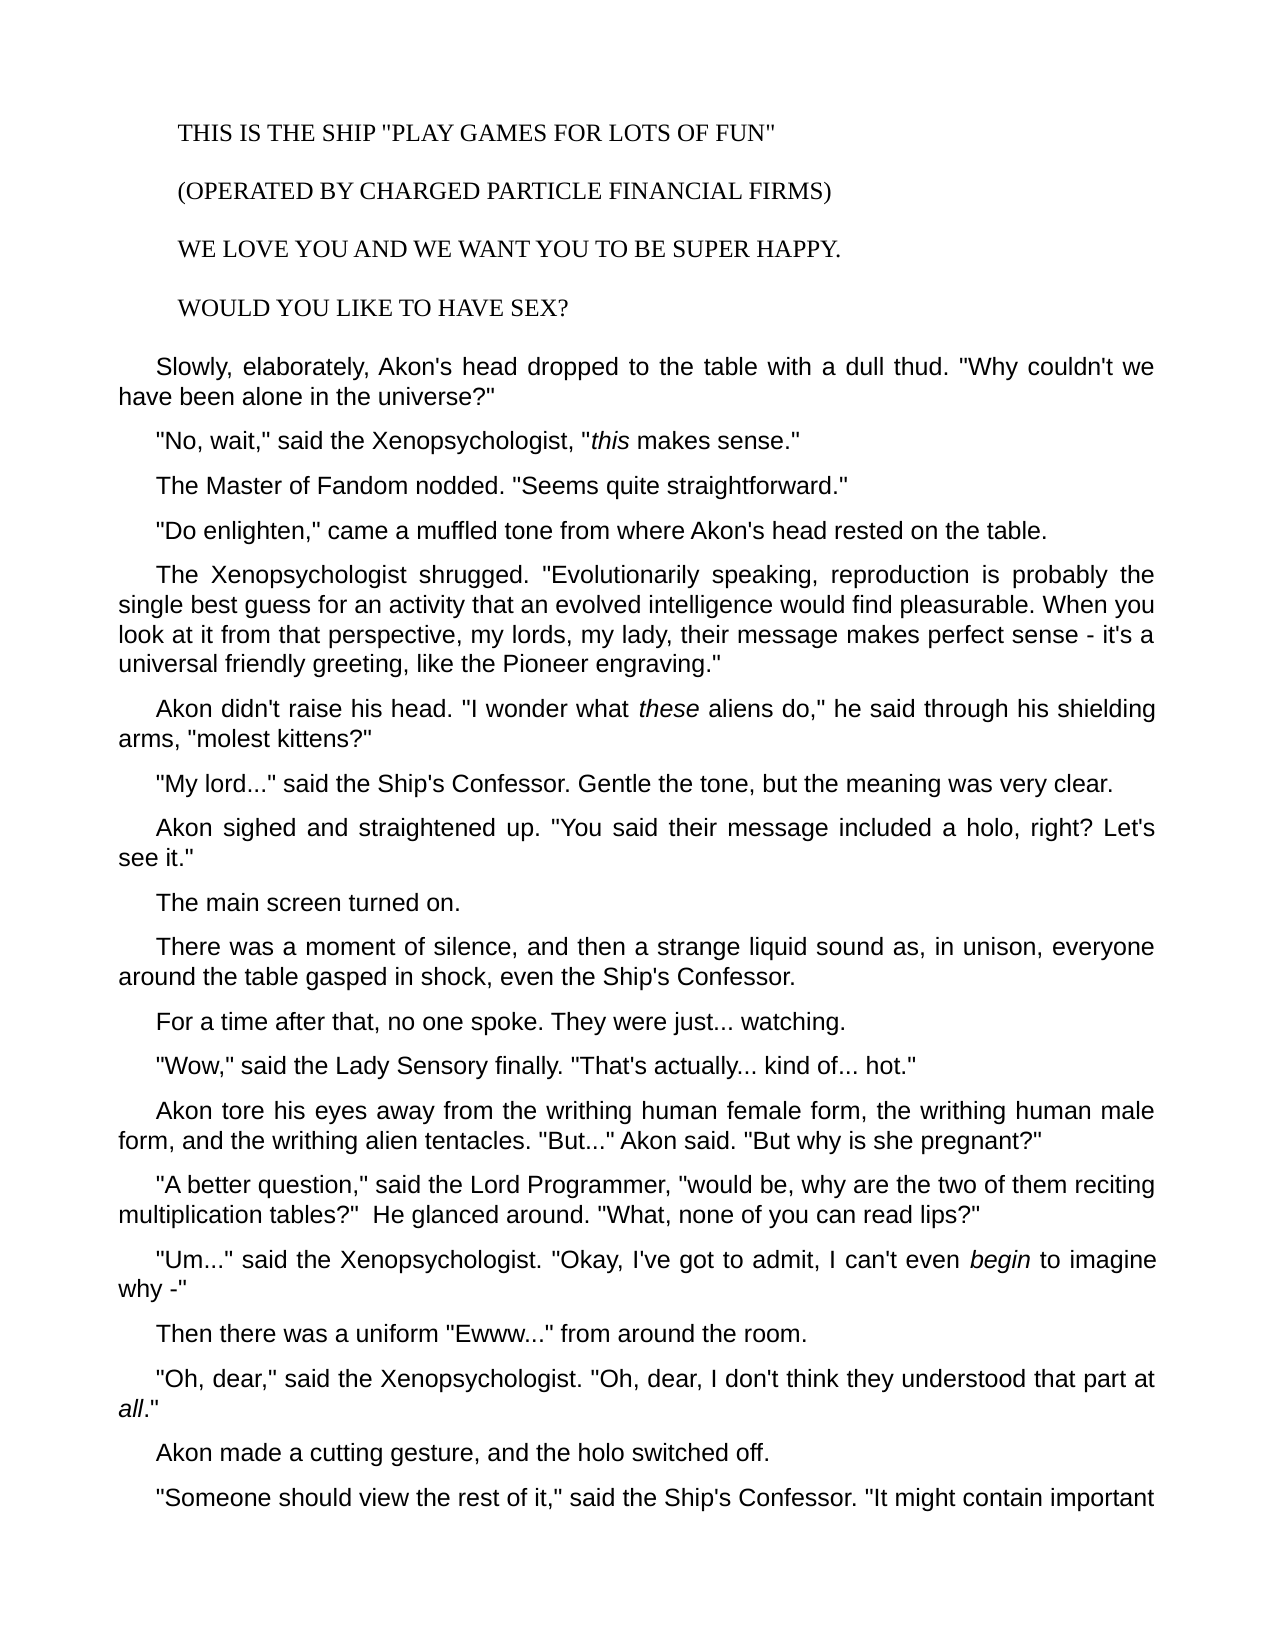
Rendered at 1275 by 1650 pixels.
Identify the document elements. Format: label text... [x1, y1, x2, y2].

text "Um..." said the Xenopsychologist. "Okay, I've got to admit, I can't even begin to imagine why -" [118, 1244, 1157, 1303]
text "Someone should view the rest of it," said the Ship's Confessor. "It might contain important [118, 1482, 1157, 1512]
text Akon didn't raise his head. "I wonder what these aliens do," he said through his shielding arms, "molest kittens?" [118, 693, 1157, 753]
text Akon tore his eyes away from the writhing human female form, the writhing human male form, and the writhing alien tentacles. "But..." Akon said. "But why is she pregnant?" [118, 1095, 1157, 1154]
text WE LOVE YOU AND WE WANT YOU TO BE SUPER HAPPY. [177, 234, 1098, 263]
text Slowly, elaborately, Akon's head dropped to the table with a dull thud. "Why couldn't we have been alone in the universe?" [118, 351, 1157, 410]
text The main screen turned on. [118, 887, 1157, 916]
text There was a moment of silence, and then a strange liquid sound as, in unison, everyone around the table gasped in shock, even the Ship's Confessor. [118, 931, 1157, 991]
text For a time after that, no one spoke. They were just... watching. [118, 1006, 1157, 1035]
text "No, wait," said the Xenopsychologist, "this makes sense." [118, 425, 1157, 455]
text "Wow," said the Lady Sensory finally. "That's actually... kind of... hot." [118, 1050, 1157, 1080]
text The Xenopsychologist shrugged. "Evolutionarily speaking, reproduction is probably the single best guess for an activity that an evolved intelligence would find pleasurable. When you look at it from that perspective, my lords, my lady, their message makes perfect sense - it's a universal friendly greeting, like the Pioneer engraving." [118, 559, 1157, 678]
text (OPERATED BY CHARGED PARTICLE FINANCIAL FIRMS) [177, 176, 1098, 205]
text "A better question," said the Lord Programmer, "would be, why are the two of them reciting multiplication tables?" He glanced around. "What, none of you can read lips?" [118, 1169, 1157, 1229]
text Akon sighed and straightened up. "You said their message included a holo, right? Let's see it." [118, 812, 1157, 872]
text "Do enlighten," came a muffled tone from where Akon's head rested on the table. [118, 515, 1157, 544]
text "My lord..." said the Ship's Confessor. Gentle the tone, but the meaning was very clear. [118, 768, 1157, 797]
text "Oh, dear," said the Xenopsychologist. "Oh, dear, I don't think they understood that part at all." [118, 1363, 1157, 1422]
text WOULD YOU LIKE TO HAVE SEX? [177, 293, 1098, 322]
text The Master of Fandom nodded. "Seems quite straightforward." [118, 470, 1157, 500]
text Akon made a cutting gesture, and the holo switched off. [118, 1437, 1157, 1467]
text Then there was a uniform "Ewww..." from around the room. [118, 1318, 1157, 1348]
text THIS IS THE SHIP "PLAY GAMES FOR LOTS OF FUN" [177, 118, 1098, 147]
